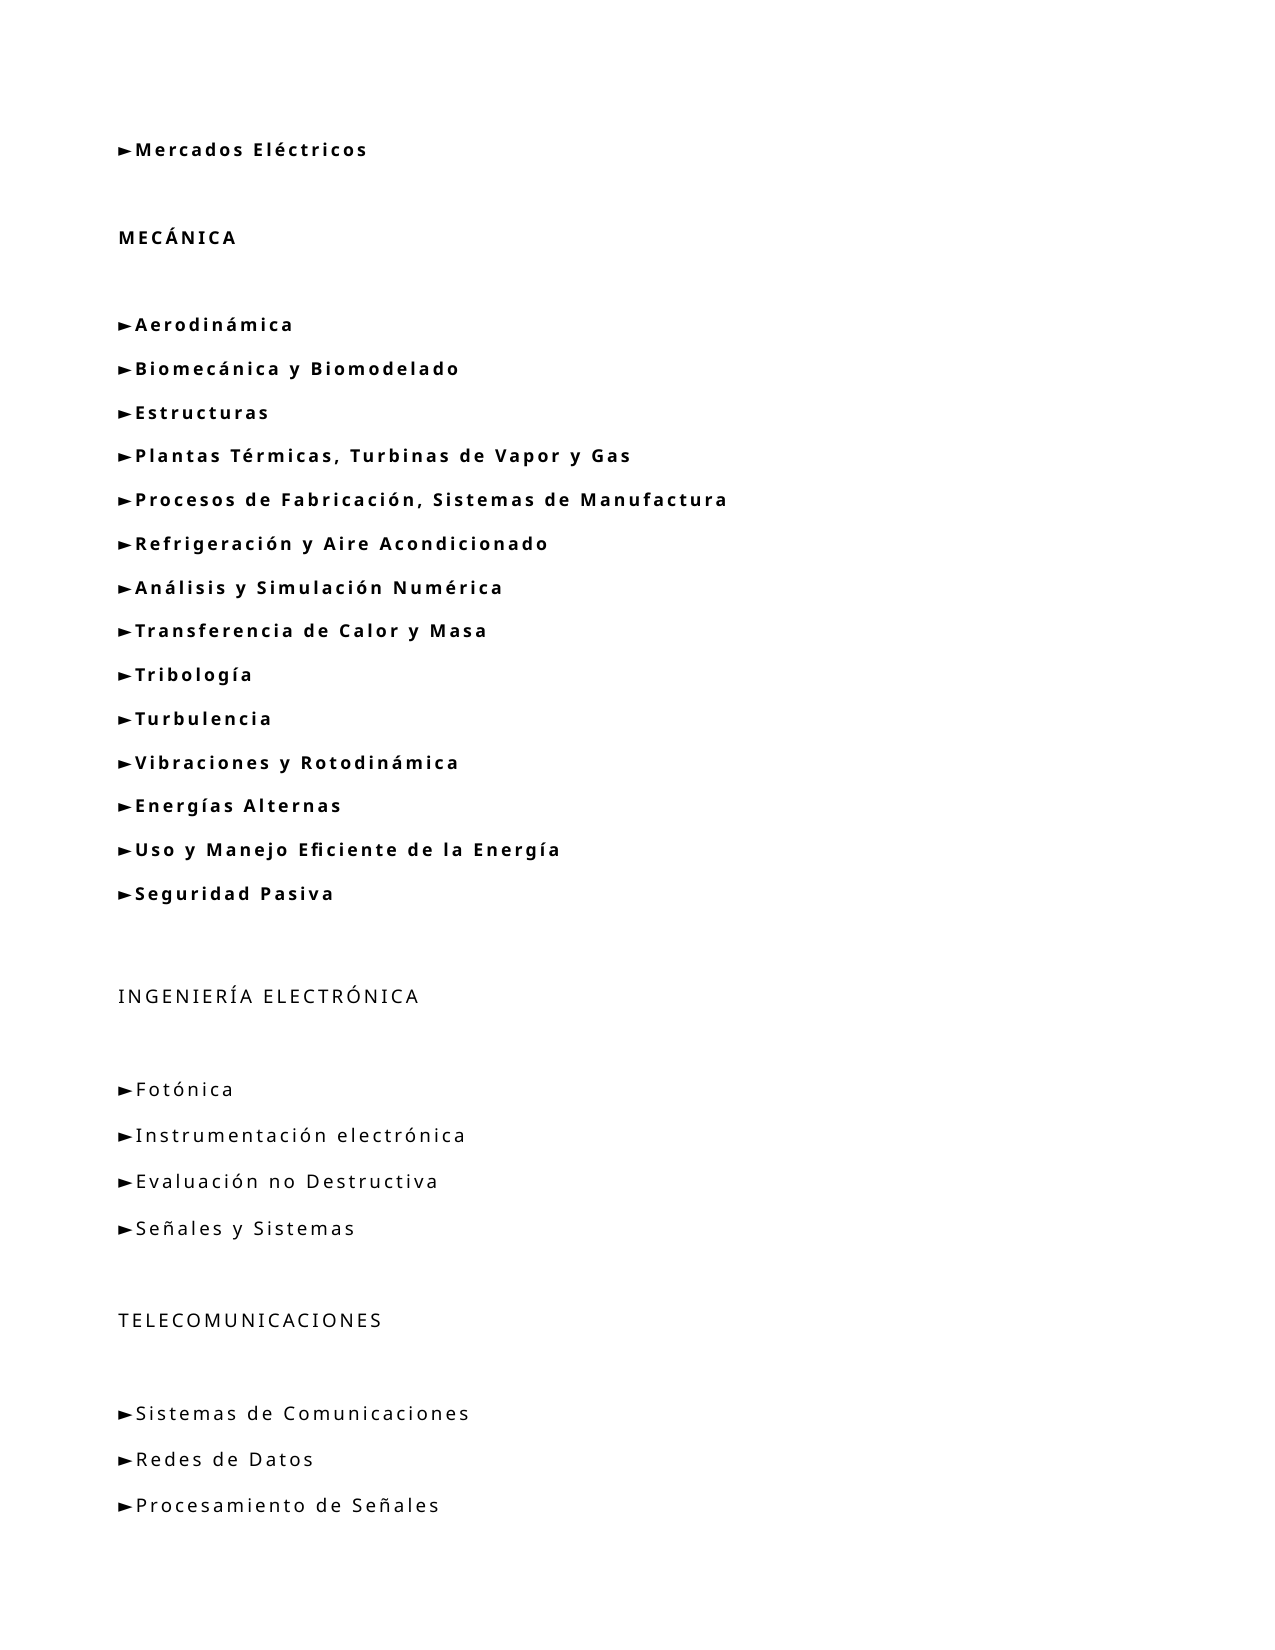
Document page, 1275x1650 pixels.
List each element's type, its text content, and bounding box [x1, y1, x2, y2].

text ►Sistemas de Comunicaciones [118, 1379, 1157, 1426]
text ►Vibraciones y Rotodinámica [118, 731, 1157, 774]
text MECÁNICA [118, 206, 1157, 249]
text ►Uso y Manejo Eficiente de la Energía [118, 818, 1157, 862]
text ►Procesamiento de Señales [118, 1472, 1157, 1518]
text ►Seguridad Pasiva [118, 862, 1157, 906]
text ►Análisis y Simulación Numérica [118, 556, 1157, 599]
text ►Redes de Datos [118, 1426, 1157, 1472]
text ►Transferencia de Calor y Masa [118, 599, 1157, 643]
text ►Estructuras [118, 381, 1157, 424]
text ►Refrigeración y Aire Acondicionado [118, 512, 1157, 556]
text ►Mercados Eléctricos [118, 118, 1157, 162]
text ►Procesos de Fabricación, Sistemas de Manufactura [118, 468, 1157, 512]
text ►Instrumentación electrónica [118, 1102, 1157, 1148]
text ►Plantas Térmicas, Turbinas de Vapor y Gas [118, 424, 1157, 468]
text ►Biomecánica y Biomodelado [118, 337, 1157, 381]
text ►Aerodinámica [118, 293, 1157, 337]
text ►Fotónica [118, 1056, 1157, 1102]
text ►Energías Alternas [118, 774, 1157, 818]
text ►Evaluación no Destructiva [118, 1148, 1157, 1194]
text ►Señales y Sistemas [118, 1194, 1157, 1241]
text TELECOMUNICACIONES [118, 1287, 1157, 1333]
text ►Turbulencia [118, 687, 1157, 731]
text INGENIERÍA ELECTRÓNICA [118, 963, 1157, 1009]
text ►Tribología [118, 643, 1157, 687]
